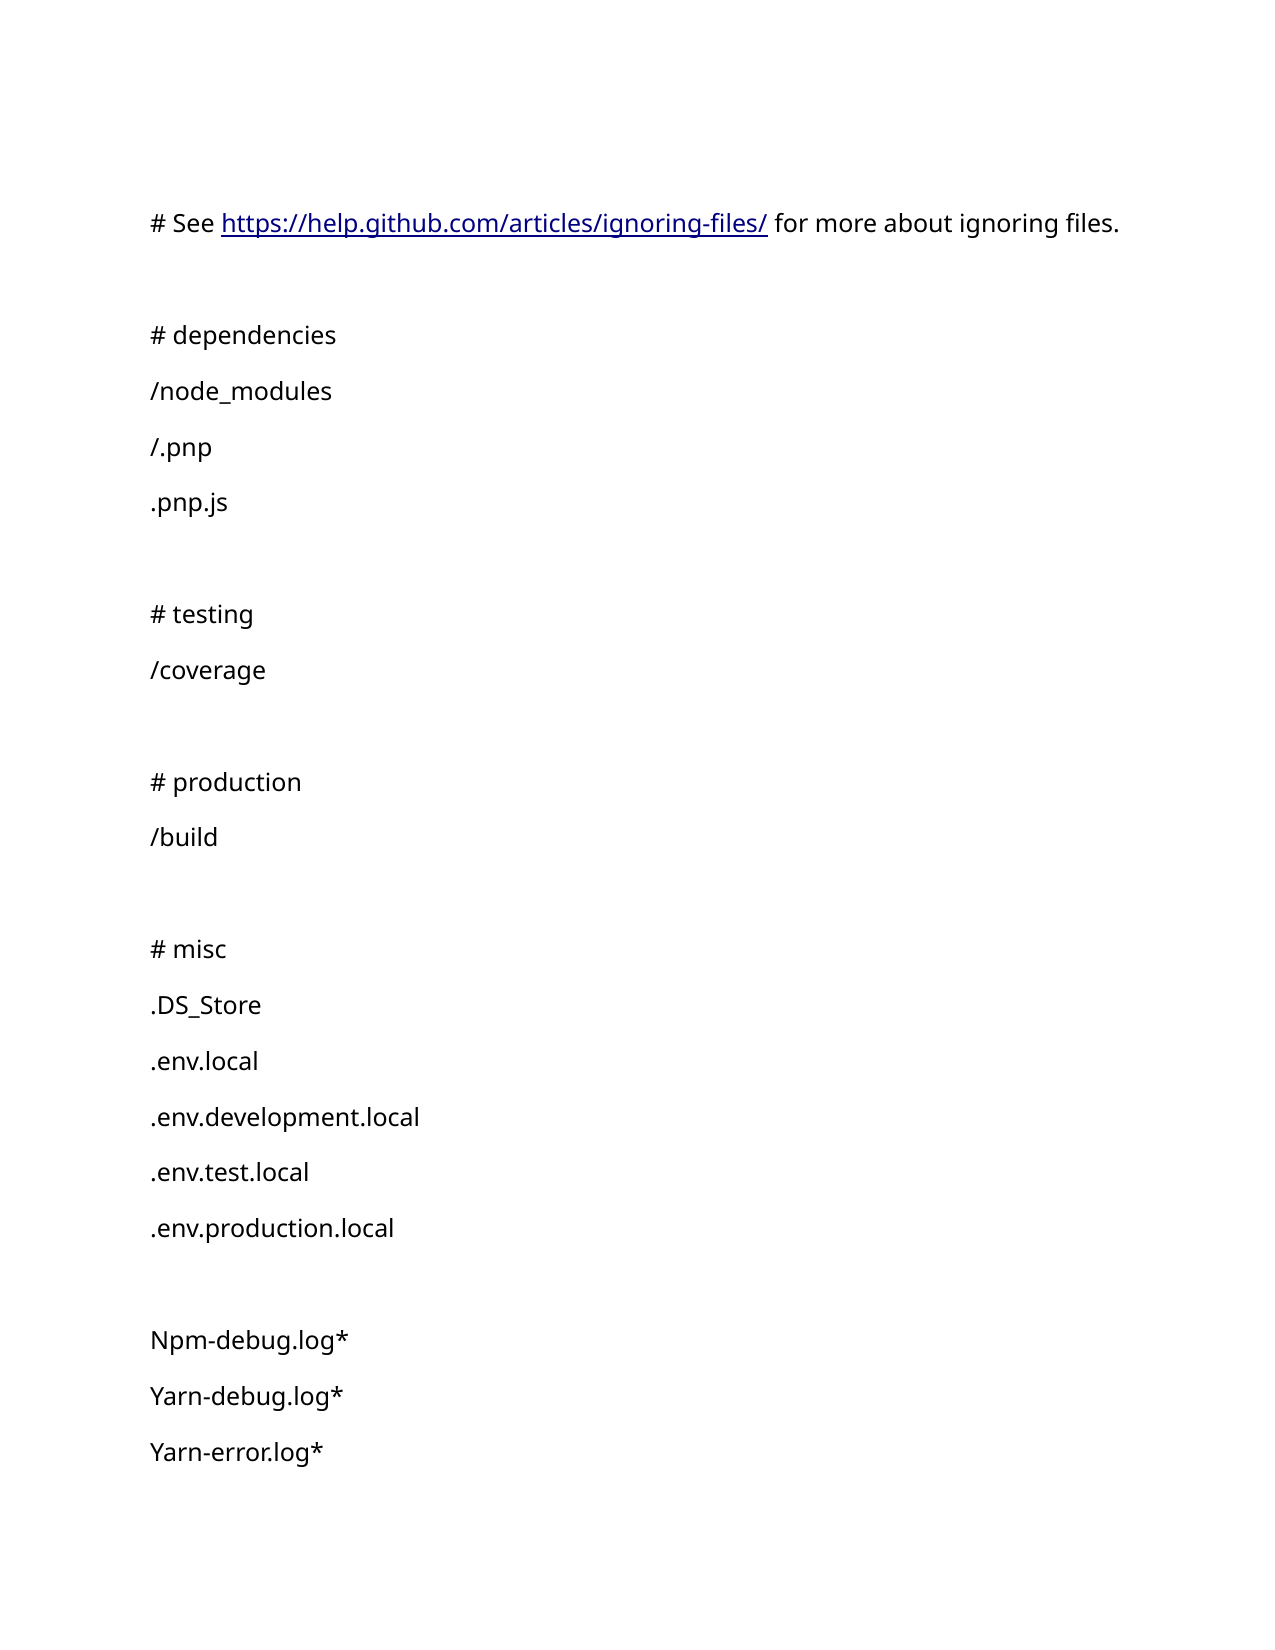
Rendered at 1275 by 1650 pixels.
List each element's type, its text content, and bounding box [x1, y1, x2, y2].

text /node_modules [150, 373, 1125, 407]
text /build [150, 820, 1125, 854]
text Yarn-error.log* [150, 1434, 1125, 1468]
text .pnp.js [150, 485, 1125, 519]
text # dependencies [150, 317, 1125, 352]
text .env.local [150, 1043, 1125, 1077]
text # See https://help.github.com/articles/ignoring-files/ for more about ignoring files. [150, 206, 1125, 240]
text # misc [150, 932, 1125, 966]
text Npm-debug.log* [150, 1322, 1125, 1357]
text # production [150, 764, 1125, 798]
text # testing [150, 597, 1125, 631]
text /.pnp [150, 429, 1125, 463]
text /coverage [150, 652, 1125, 687]
text .env.production.local [150, 1211, 1125, 1245]
text .env.development.local [150, 1099, 1125, 1133]
text .DS_Store [150, 987, 1125, 1022]
text .env.test.local [150, 1155, 1125, 1189]
text Yarn-debug.log* [150, 1378, 1125, 1412]
